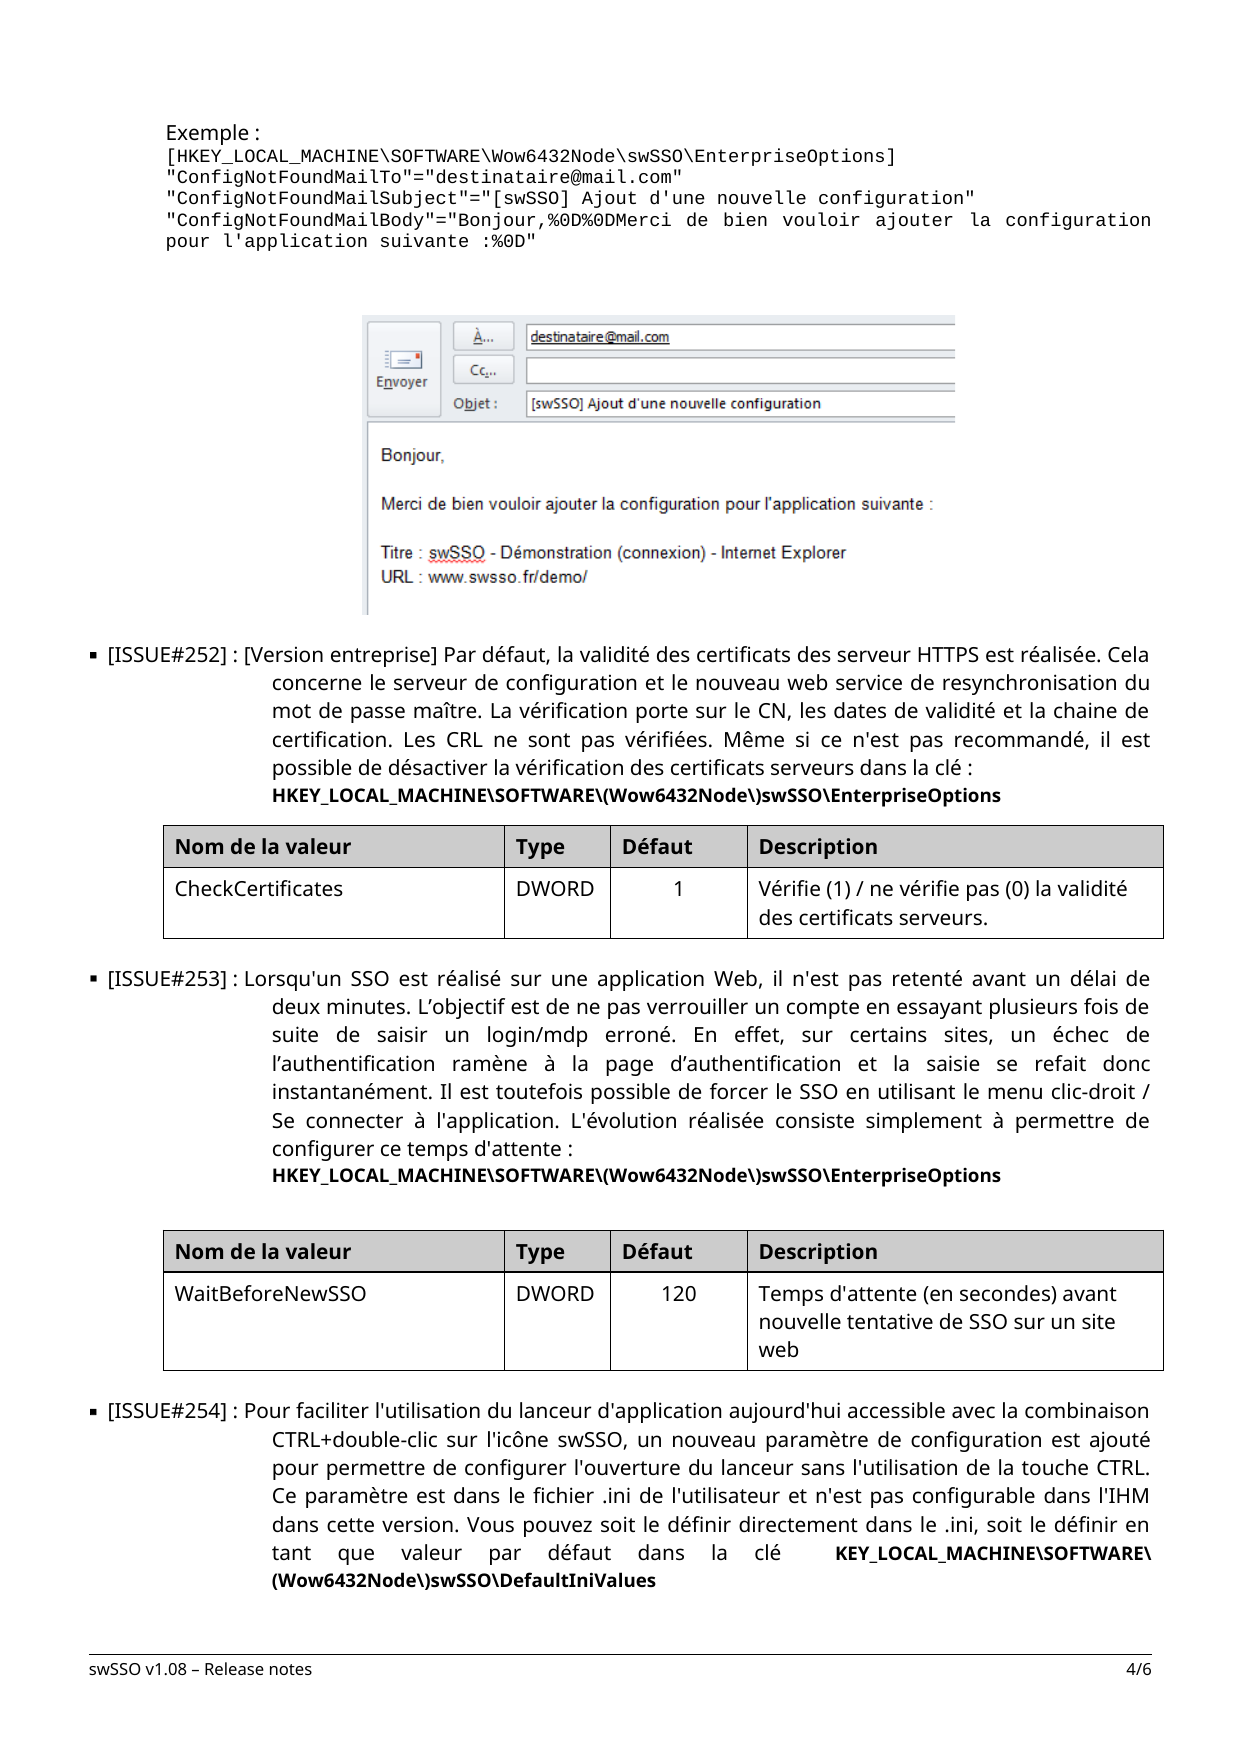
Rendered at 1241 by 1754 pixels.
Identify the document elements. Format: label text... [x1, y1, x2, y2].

table_cell WaitBeforeNewSSO [164, 1273, 504, 1370]
list [ISSUE#254] : Pour faciliter l'utilisation du lanceur d'application aujourd'hui accessible avec la combinaison CTRL+double-clic sur l'icône swSSO, un nouveau paramètre de configuration est ajouté pour permettre de configurer l'ouverture du lanceur sans l'utilisation de la touche CTRL. Ce paramètre est dans le fichier .ini de l'utilisateur et n'est pas configurable dans l'IHM dans cette version. Vous pouvez soit le définir directement dans le .ini, soit le définir en tant que valeur par défaut dans la clé KEY_LOCAL_MACHINE\SOFTWARE\(Wow6432Node\)swSSO\DefaultIniValues [89, 1396, 1152, 1592]
text "ConfigNotFoundMailSubject"="[swSSO] Ajout d'une nouvelle configuration" [165, 189, 1152, 210]
table_header Type [505, 1231, 610, 1271]
text "ConfigNotFoundMailTo"="destinataire@mail.com" [165, 168, 1152, 189]
table_header Défaut [611, 826, 747, 867]
table_header Nom de la valeur [164, 826, 504, 867]
table_cell Vérifie (1) / ne vérifie pas (0) la validité des certificats serveurs. [748, 868, 1163, 938]
table_header Nom de la valeur [164, 1231, 504, 1271]
table_header Description [748, 1231, 1163, 1271]
table_cell DWORD [505, 1273, 610, 1370]
table_cell Temps d'attente (en secondes) avant nouvelle tentative de SSO sur un site web [748, 1273, 1163, 1370]
table_cell CheckCertificates [164, 868, 504, 938]
list [ISSUE#253] : Lorsqu'un SSO est réalisé sur une application Web, il n'est pas retenté avant un délai de deux minutes. L’objectif est de ne pas verrouiller un compte en essayant plusieurs fois de suite de saisir un login/mdp erroné. En effet, sur certains sites, un échec de l’authentification ramène à la page d’authentification et la saisie se refait donc instantanément. Il est toutefois possible de forcer le SSO en utilisant le menu clic-droit / Se connecter à l'application. L'évolution réalisée consiste simplement à permettre de configurer ce temps d'attente : [89, 964, 1152, 1163]
table_cell 120 [611, 1273, 747, 1370]
list [ISSUE#252] : [Version entreprise] Par défaut, la validité des certificats des serveur HTTPS est réalisée. Cela concerne le serveur de configuration et le nouveau web service de resynchronisation du mot de passe maître. La vérification porte sur le CN, les dates de validité et la chaine de certification. Les CRL ne sont pas vérifiées. Même si ce n'est pas recommandé, il est possible de désactiver la vérification des certificats serveurs dans la clé : HKEY_LOCAL_MACHINE\SOFTWARE\(Wow6432Node\)swSSO\EnterpriseOptions [89, 640, 1152, 807]
list HKEY_LOCAL_MACHINE\SOFTWARE\(Wow6432Node\)swSSO\EnterpriseOptions [89, 1163, 1152, 1188]
table_header Description [748, 826, 1163, 867]
text [HKEY_LOCAL_MACHINE\SOFTWARE\Wow6432Node\swSSO\EnterpriseOptions] [165, 147, 1152, 168]
table_cell DWORD [505, 868, 610, 938]
text "ConfigNotFoundMailBody"="Bonjour,%0D%0DMerci de bien vouloir ajouter la configuration pour l'application suivante :%0D" [165, 210, 1152, 253]
table_header Défaut [611, 1231, 747, 1271]
text Exemple : [165, 118, 1152, 147]
table_header Type [505, 826, 610, 867]
table_cell 1 [611, 868, 747, 938]
picture [362, 315, 956, 615]
